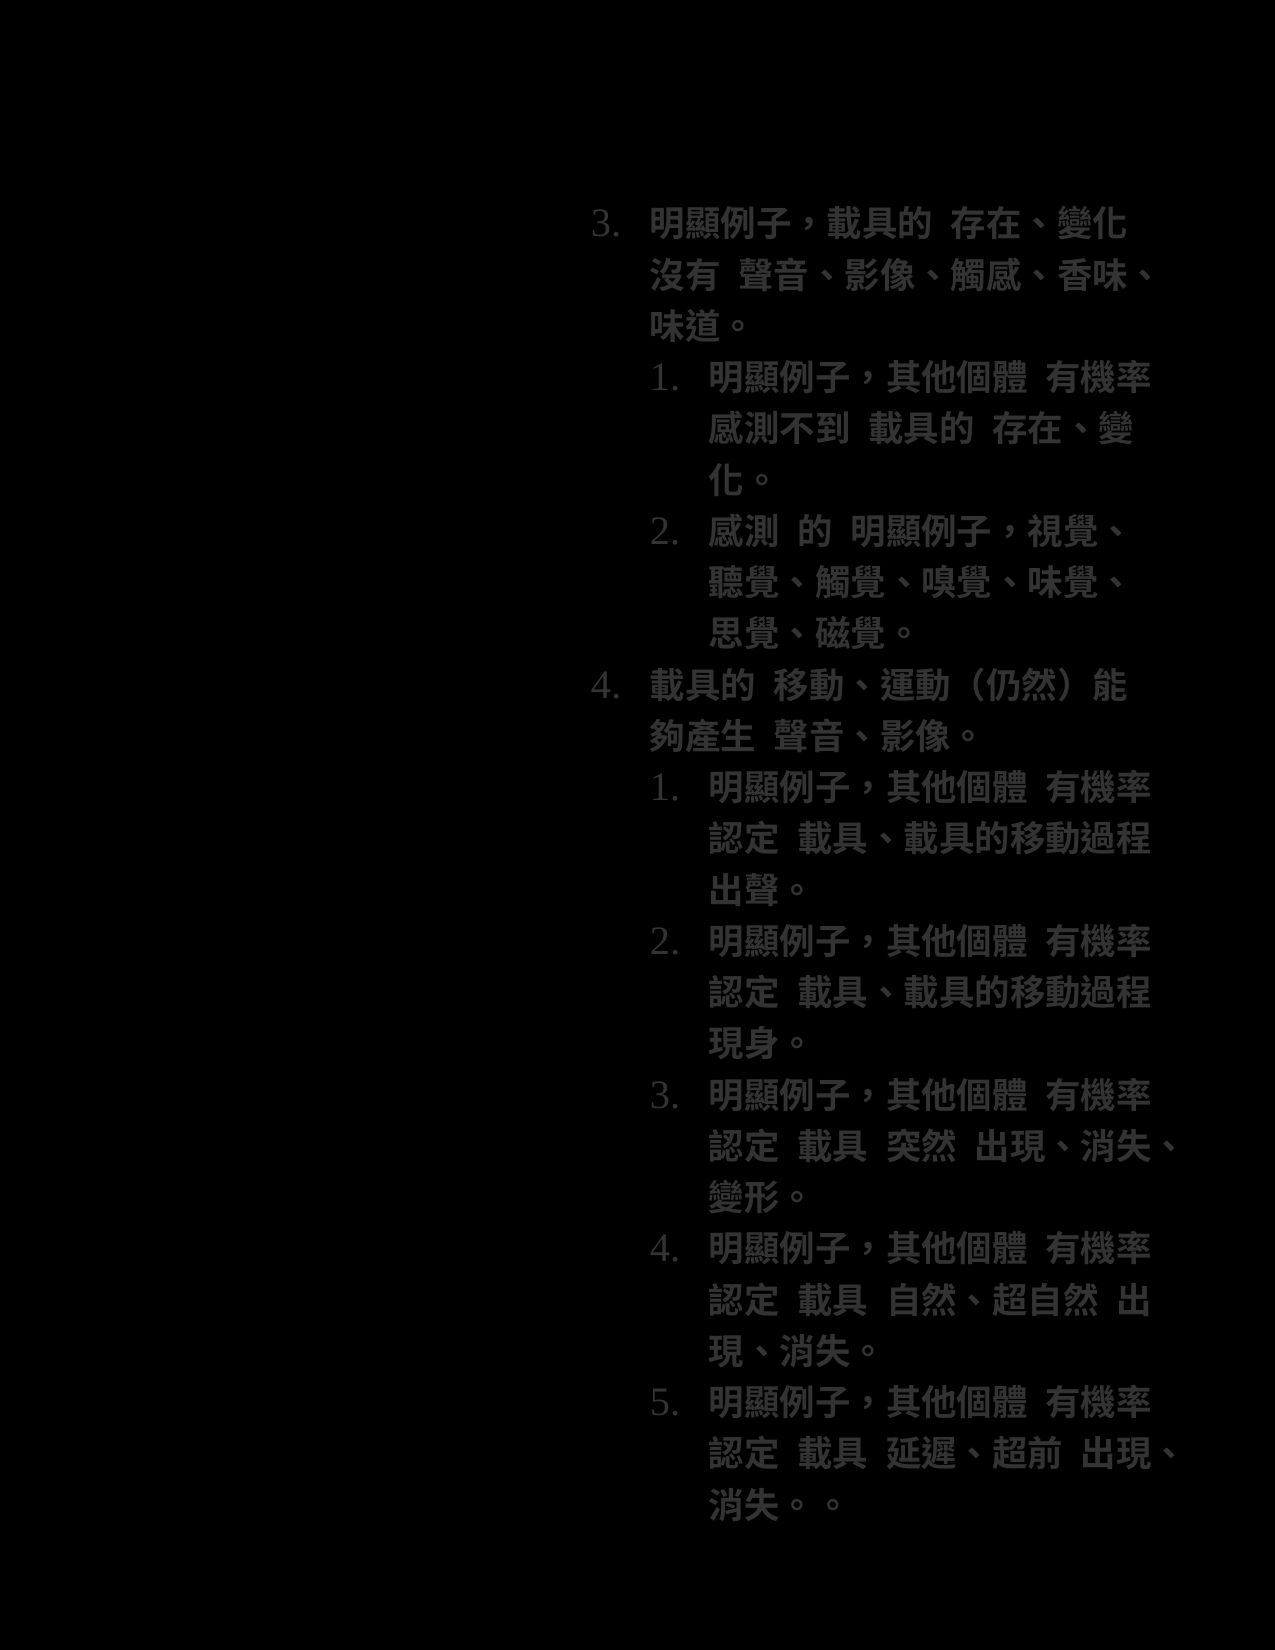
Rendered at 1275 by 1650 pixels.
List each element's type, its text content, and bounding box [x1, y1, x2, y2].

list 載具的 移動、運動（仍然）能夠產生 聲音、影像。 [591, 657, 1157, 759]
list 明顯例子，其他個體 有機率認定 載具 延遲、超前 出現、消失。。 [649, 1374, 1157, 1528]
list 明顯例子，其他個體 有機率認定 載具 突然 出現、消失、變形。 [649, 1067, 1157, 1221]
list 明顯例子，其他個體 有機率認定 載具 自然、超自然 出現、消失。 [649, 1221, 1157, 1374]
list 明顯例子，載具的 存在、變化 沒有 聲音、影像、觸感、香味、味道。 [591, 196, 1157, 349]
list 明顯例子，其他個體 有機率感測不到 載具的 存在、變化。 [649, 349, 1157, 503]
list 明顯例子，其他個體 有機率認定 載具、載具的移動過程 出聲。 [649, 759, 1157, 913]
list 感測 的 明顯例子，視覺、聽覺、觸覺、嗅覺、味覺、思覺、磁覺。 [649, 503, 1157, 657]
list 明顯例子，其他個體 有機率認定 載具、載具的移動過程 現身。 [649, 913, 1157, 1067]
